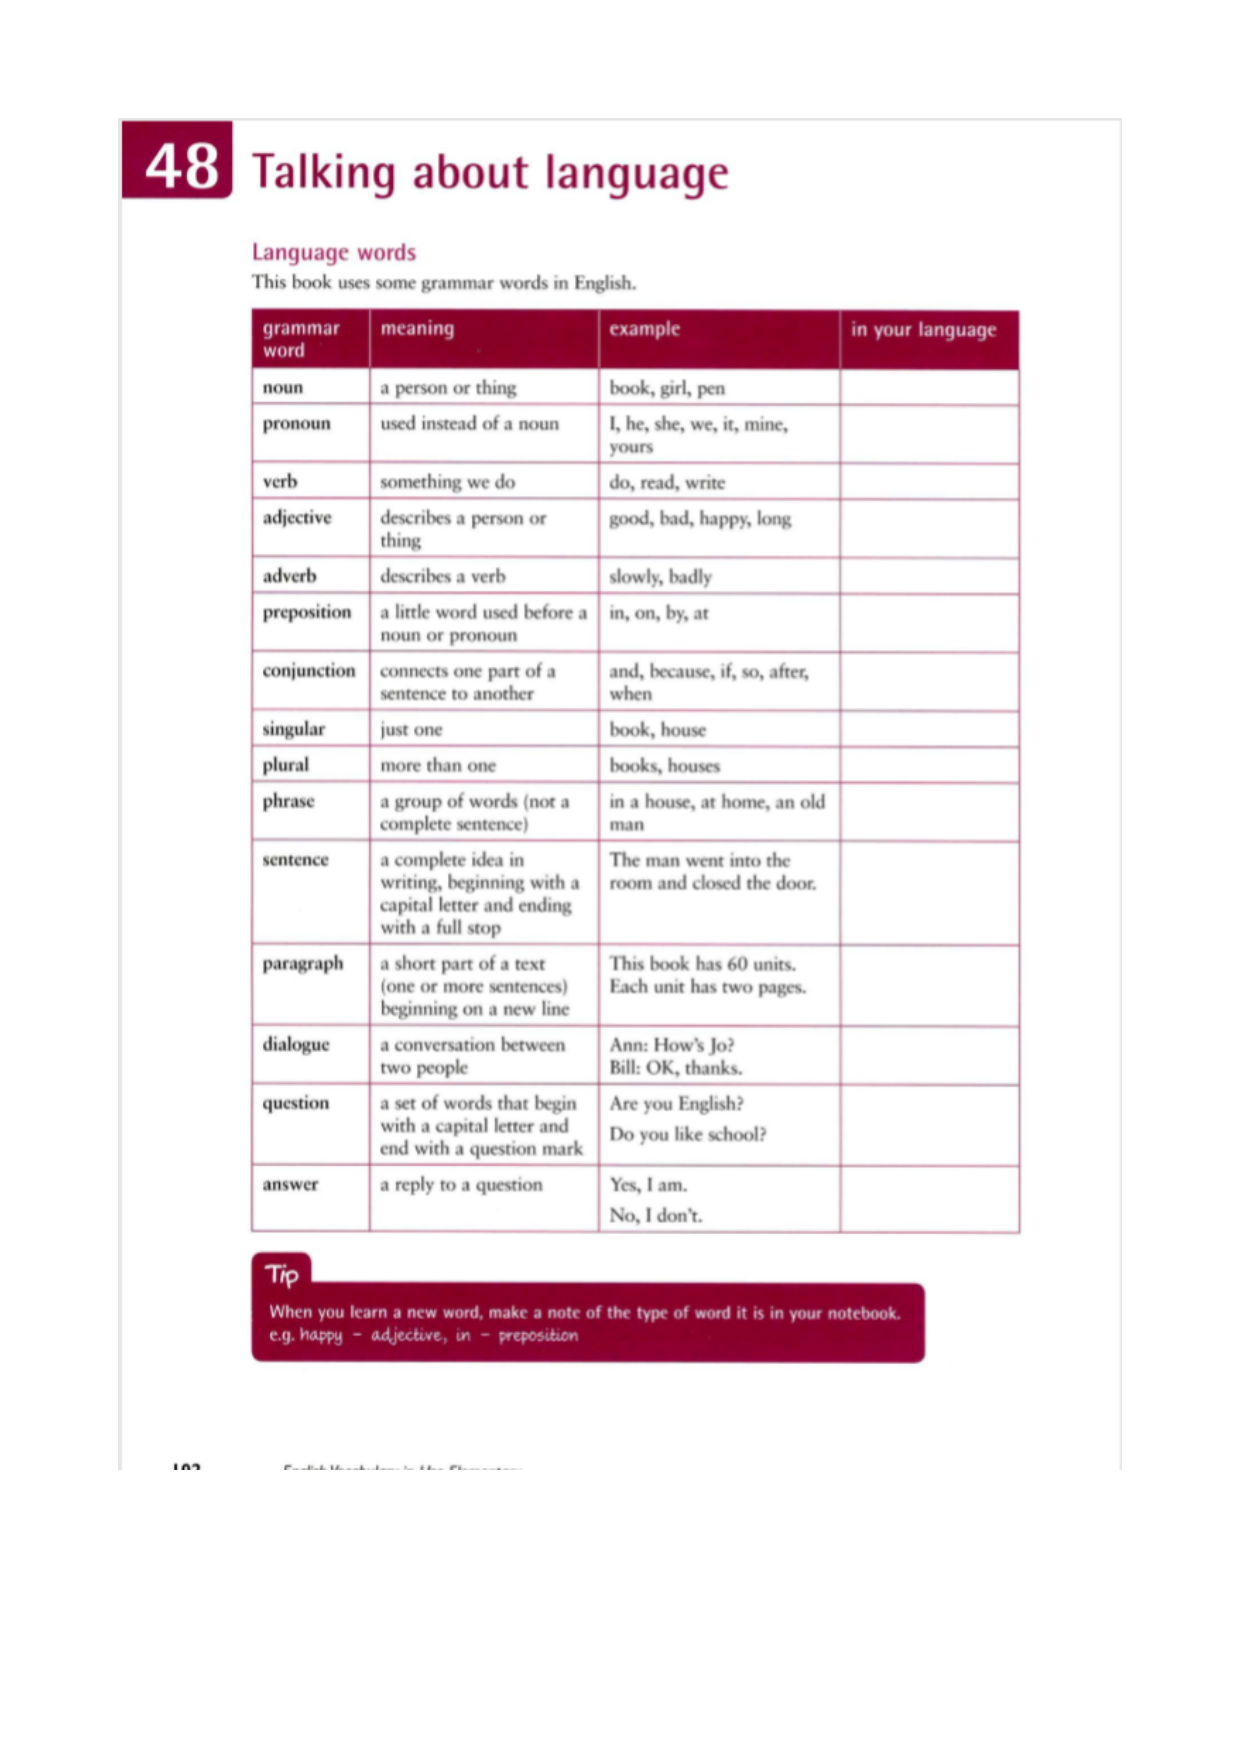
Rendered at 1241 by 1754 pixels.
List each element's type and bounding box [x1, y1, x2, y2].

picture [118, 118, 1122, 1470]
